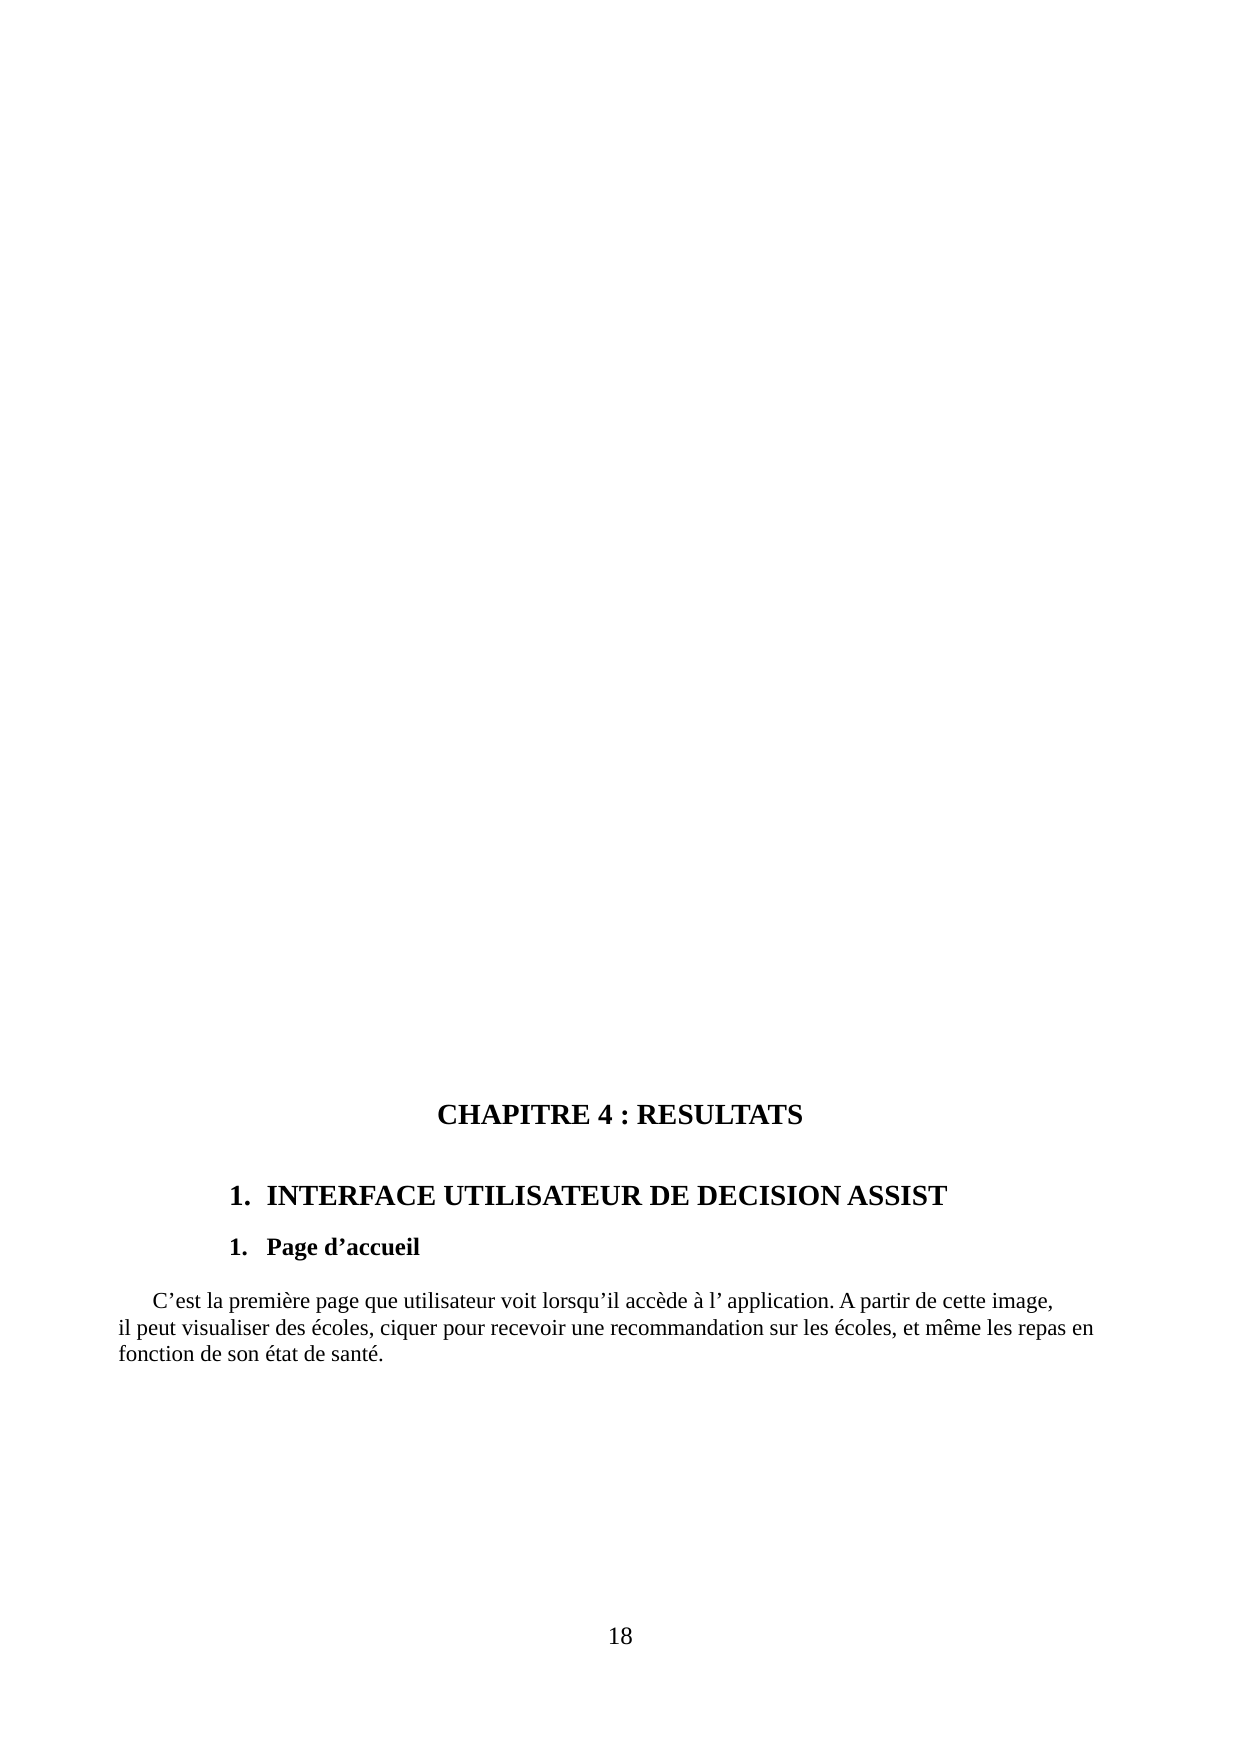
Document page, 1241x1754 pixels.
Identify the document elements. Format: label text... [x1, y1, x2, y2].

text C’est la première page que utilisateur voit lorsqu’il accède à l’ application. A partir de cette image, [118, 1287, 1122, 1314]
list INTERFACE UTILISATEUR DE DECISION ASSIST [229, 1178, 1122, 1212]
list Page d’accueil [229, 1232, 1122, 1261]
text il peut visualiser des écoles, ciquer pour recevoir une recommandation sur les écoles, et même les repas en fonction de son état de santé. [118, 1314, 1122, 1367]
subtitle CHAPITRE 4 : RESULTATS [118, 1097, 1122, 1131]
